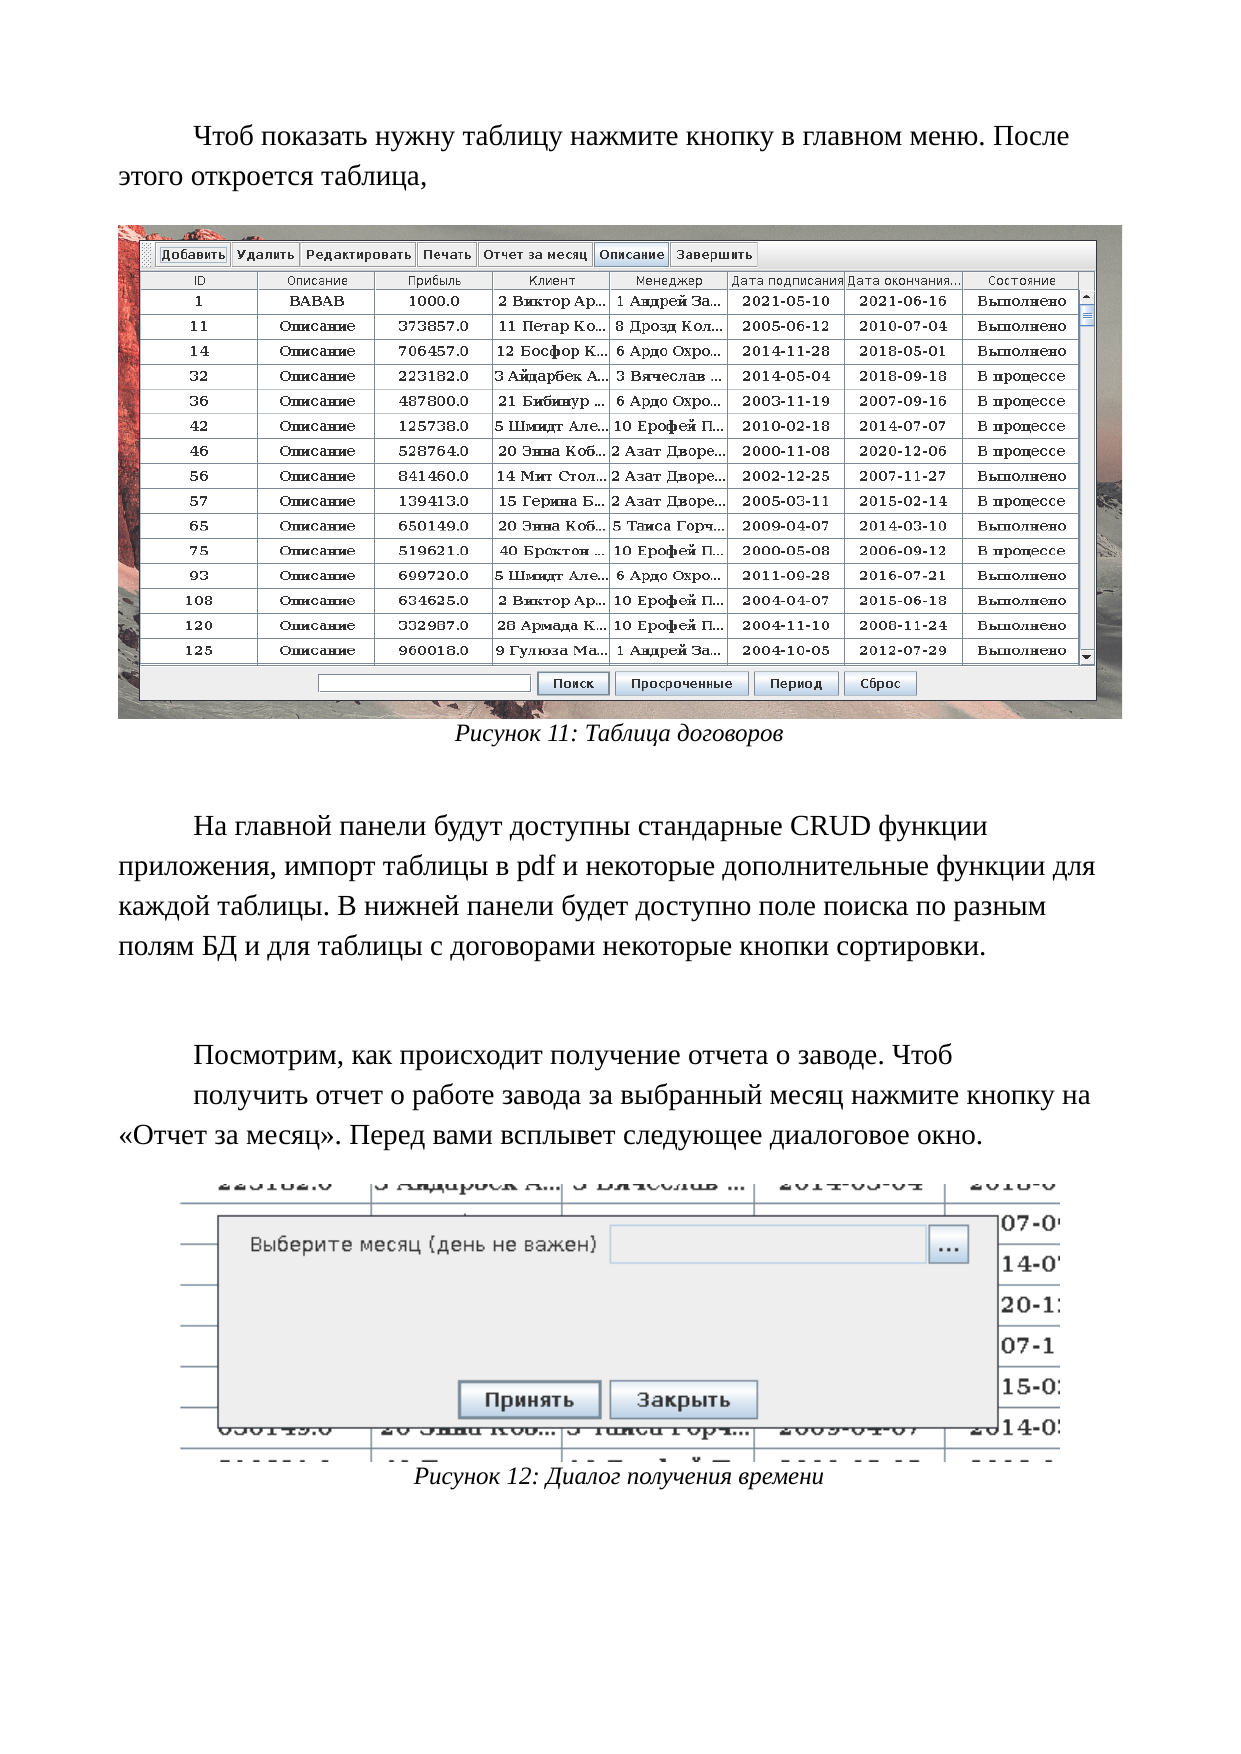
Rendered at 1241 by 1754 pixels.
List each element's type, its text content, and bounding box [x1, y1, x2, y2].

picture [118, 225, 1123, 719]
text Рисунок 11: Таблица договоров [118, 719, 1122, 747]
text Рисунок 12: Диалог получения времени [180, 1462, 1060, 1490]
text Чтоб показать нужну таблицу нажмите кнопку в главном меню. После этого откроется таблица, [118, 118, 1122, 192]
picture [180, 1184, 1060, 1462]
text На главной панели будут доступны стандарные CRUD функции приложения, импорт таблицы в pdf и некоторые дополнительные функции для каждой таблицы. В нижней панели будет доступно поле поиска по разным полям БД и для таблицы с договорами некоторые кнопки сортировки. [118, 808, 1122, 962]
text Посмотрим, как происходит получение отчета о заводе. Чтоб получить отчет о работе завода за выбранный месяц нажмите кнопку на «Отчет за месяц». Перед вами всплывет следующее диалоговое окно. [118, 1037, 1122, 1151]
